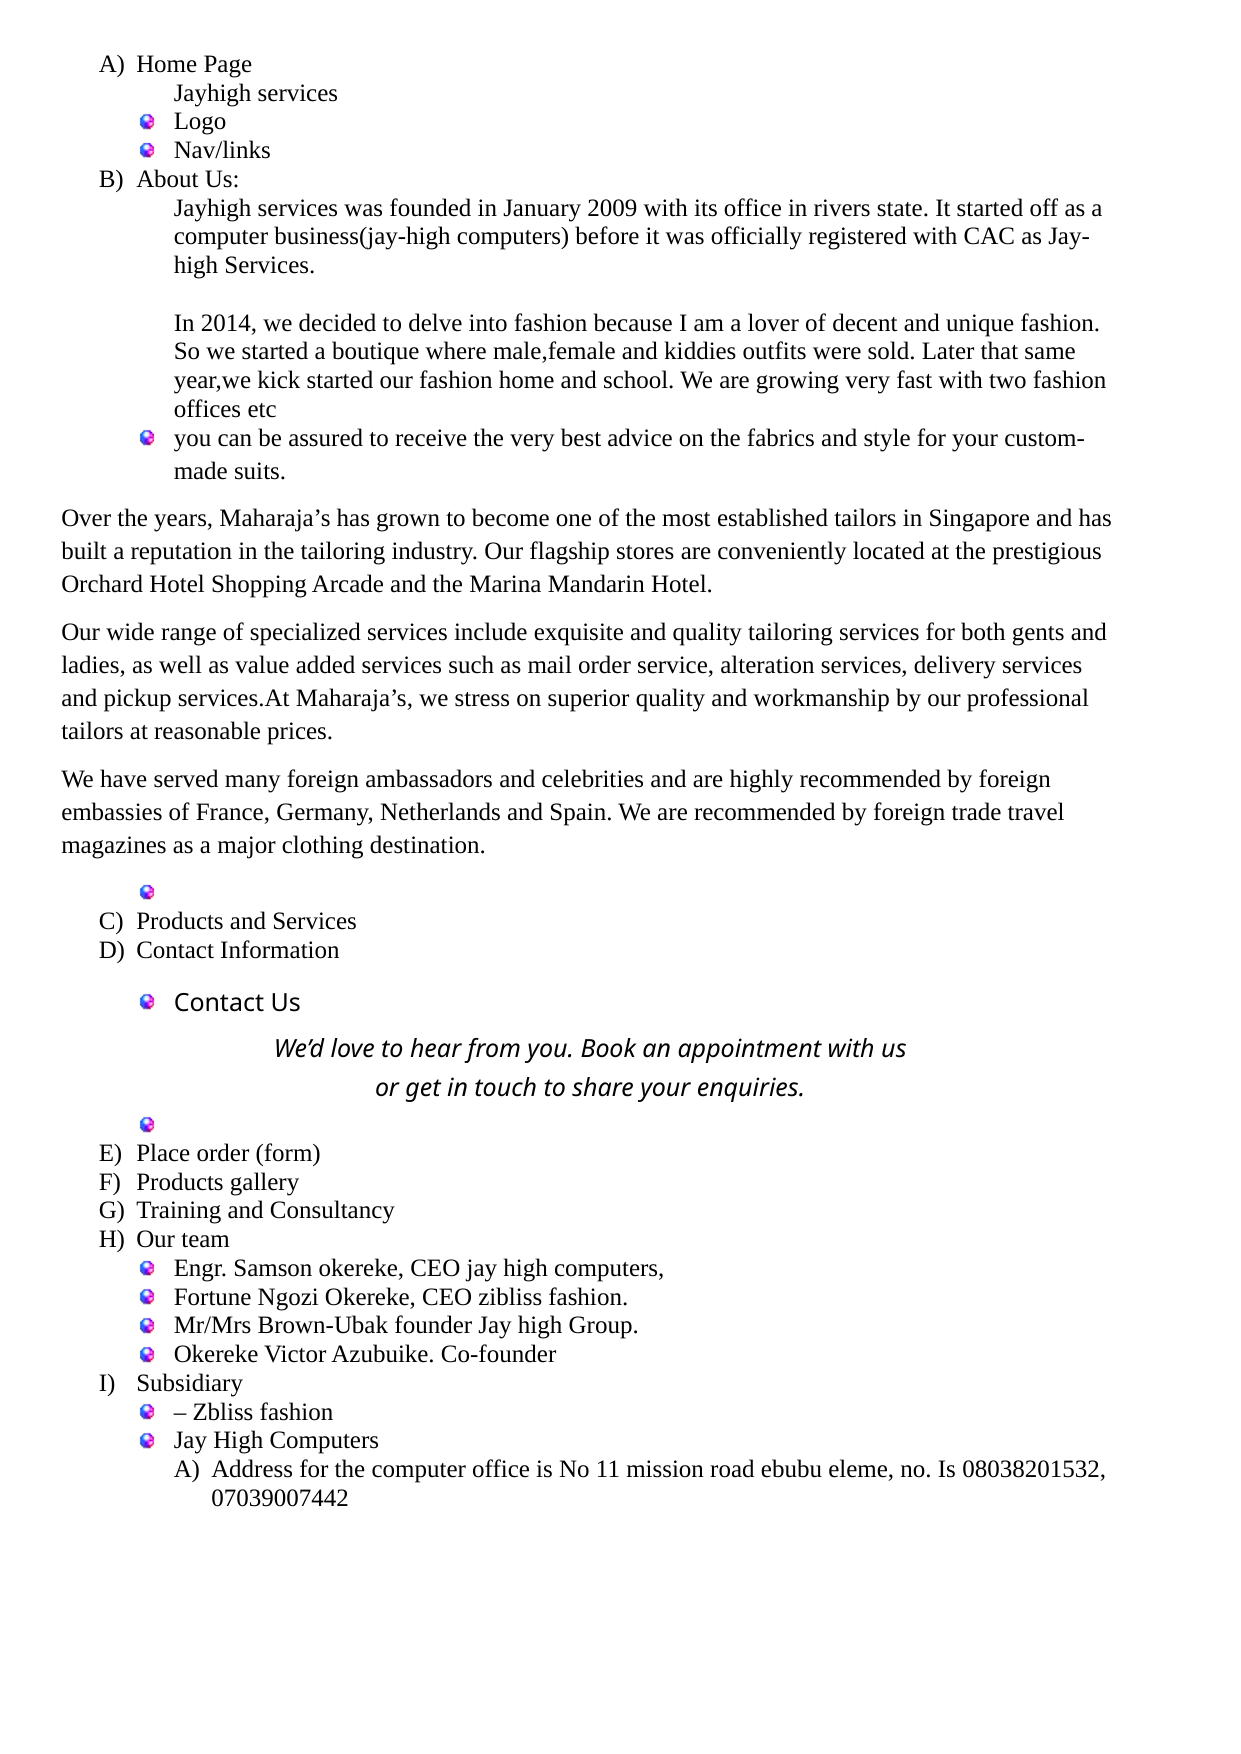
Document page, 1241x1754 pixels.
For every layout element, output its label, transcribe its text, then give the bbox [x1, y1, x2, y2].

list – Zbliss fashion [136, 1397, 1122, 1426]
list Okereke Victor Azubuike. Co-founder [136, 1339, 1122, 1368]
picture [137, 1344, 156, 1364]
picture [137, 1258, 156, 1277]
list Jayhigh services was founded in January 2009 with its office in rivers state. It started off as a computer business(jay-high computers) before it was officially registered with CAC as Jay-high Services. [136, 193, 1122, 279]
list Logo [136, 106, 1122, 135]
picture [137, 111, 156, 131]
picture [137, 427, 156, 447]
picture [137, 1430, 156, 1450]
list Products gallery [98, 1167, 1122, 1196]
text Our wide range of specialized services include exquisite and quality tailoring services for both gents and ladies, as well as value added services such as mail order service, alteration services, delivery services and pickup services.At Maharaja’s, we stress on superior quality and workmanship by our professional tailors at reasonable prices. [61, 617, 1122, 745]
text Over the years, Maharaja’s has grown to become one of the most established tailors in Singapore and has built a reputation in the tailoring industry. Our flagship stores are conveniently located at the prestigious Orchard Hotel Shopping Arcade and the Marina Mandarin Hotel. [61, 503, 1122, 598]
picture [137, 1286, 156, 1306]
list Mr/Mrs Brown-Ubak founder Jay high Group. [136, 1311, 1122, 1339]
list Place order (form) [98, 1138, 1122, 1167]
list Engr. Samson okereke, CEO jay high computers, [136, 1253, 1122, 1282]
list Products and Services [98, 906, 1122, 935]
list Jayhigh services [136, 78, 1122, 106]
list you can be assured to receive the very best advice on the fabrics and style for your custom-made suits. [136, 423, 1122, 484]
text We’d love to hear from you. Book an appointment with us or get in touch to share your enquiries. [61, 1031, 1122, 1104]
list Training and Consultancy [98, 1196, 1122, 1224]
picture [137, 882, 156, 901]
picture [137, 1114, 156, 1134]
picture [137, 1401, 156, 1421]
list Fortune Ngozi Okereke, CEO zibliss fashion. [136, 1282, 1122, 1311]
subtitle Contact Us [136, 984, 1122, 1018]
picture [137, 991, 156, 1011]
picture [137, 1315, 156, 1335]
list Our team [98, 1224, 1122, 1253]
list Contact Information [98, 935, 1122, 963]
list About Us: [98, 164, 1122, 193]
list Jay High Computers [136, 1426, 1122, 1454]
list Nav/links [136, 135, 1122, 164]
list In 2014, we decided to delve into fashion because I am a lover of decent and unique fashion. So we started a boutique where male,female and kiddies outfits were sold. Later that same year,we kick started our fashion home and school. We are growing very fast with two fashion offices etc [136, 308, 1122, 423]
list Subsidiary [98, 1368, 1122, 1397]
list Address for the computer office is No 11 mission road ebubu eleme, no. Is 08038201532, 07039007442 [173, 1454, 1122, 1512]
list Home Page [98, 49, 1122, 78]
text We have served many foreign ambassadors and celebrities and are highly recommended by foreign embassies of France, Germany, Netherlands and Spain. We are recommended by foreign trade travel magazines as a major clothing destination. [61, 764, 1122, 858]
picture [137, 140, 156, 159]
